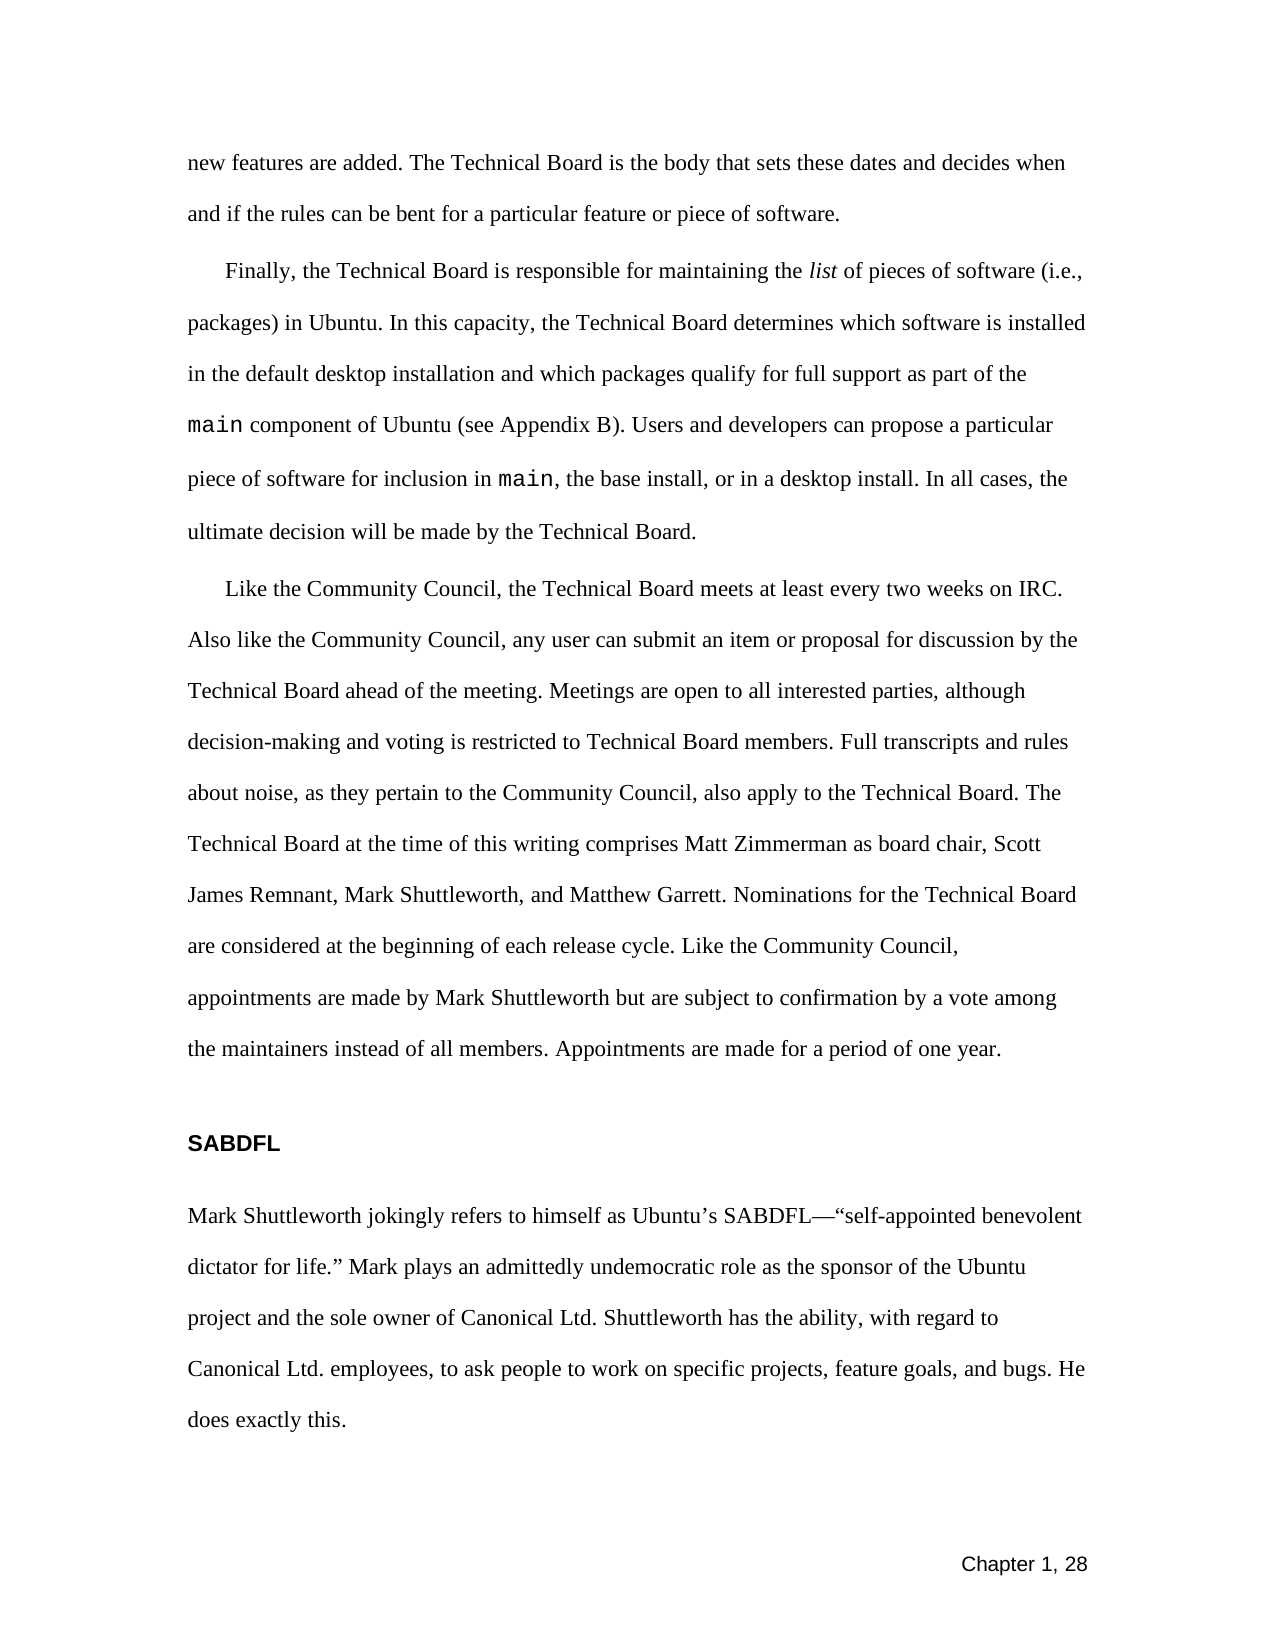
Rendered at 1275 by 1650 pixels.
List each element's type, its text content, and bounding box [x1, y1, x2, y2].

text Mark Shuttleworth jokingly refers to himself as Ubuntu’s SABDFL—“self-appointed benevolent dictator for life.” Mark plays an admittedly undemocratic role as the sponsor of the Ubuntu project and the sole owner of Canonical Ltd. Shuttleworth has the ability, with regard to Canonical Ltd. employees, to ask people to work on specific projects, feature goals, and bugs. He does exactly this. [187, 1203, 1087, 1433]
text Finally, the Technical Board is responsible for maintaining the list of pieces of software (i.e., packages) in Ubuntu. In this capacity, the Technical Board determines which software is installed in the default desktop installation and which packages qualify for full support as part of the main component of Ubuntu (see Appendix B). Users and developers can propose a particular piece of software for inclusion in main, the base install, or in a desktop install. In all cases, the ultimate decision will be made by the Technical Board. [187, 258, 1087, 544]
text new features are added. The Technical Board is the body that sets these dates and decides when and if the rules can be bent for a particular feature or piece of software. [187, 150, 1087, 227]
text SABDFL [187, 1130, 1087, 1156]
text Like the Community Council, the Technical Board meets at least every two weeks on IRC. Also like the Community Council, any user can submit an item or proposal for discussion by the Technical Board ahead of the meeting. Meetings are open to all interested parties, although decision-making and voting is restricted to Technical Board members. Full transcripts and rules about noise, as they pertain to the Community Council, also apply to the Technical Board. The Technical Board at the time of this writing comprises Matt Zimmerman as board chair, Scott James Remnant, Mark Shuttleworth, and Matthew Garrett. Nominations for the Technical Board are considered at the beginning of each release cycle. Like the Community Council, appointments are made by Mark Shuttleworth but are subject to confirmation by a vote among the maintainers instead of all members. Appointments are made for a period of one year. [187, 576, 1087, 1061]
